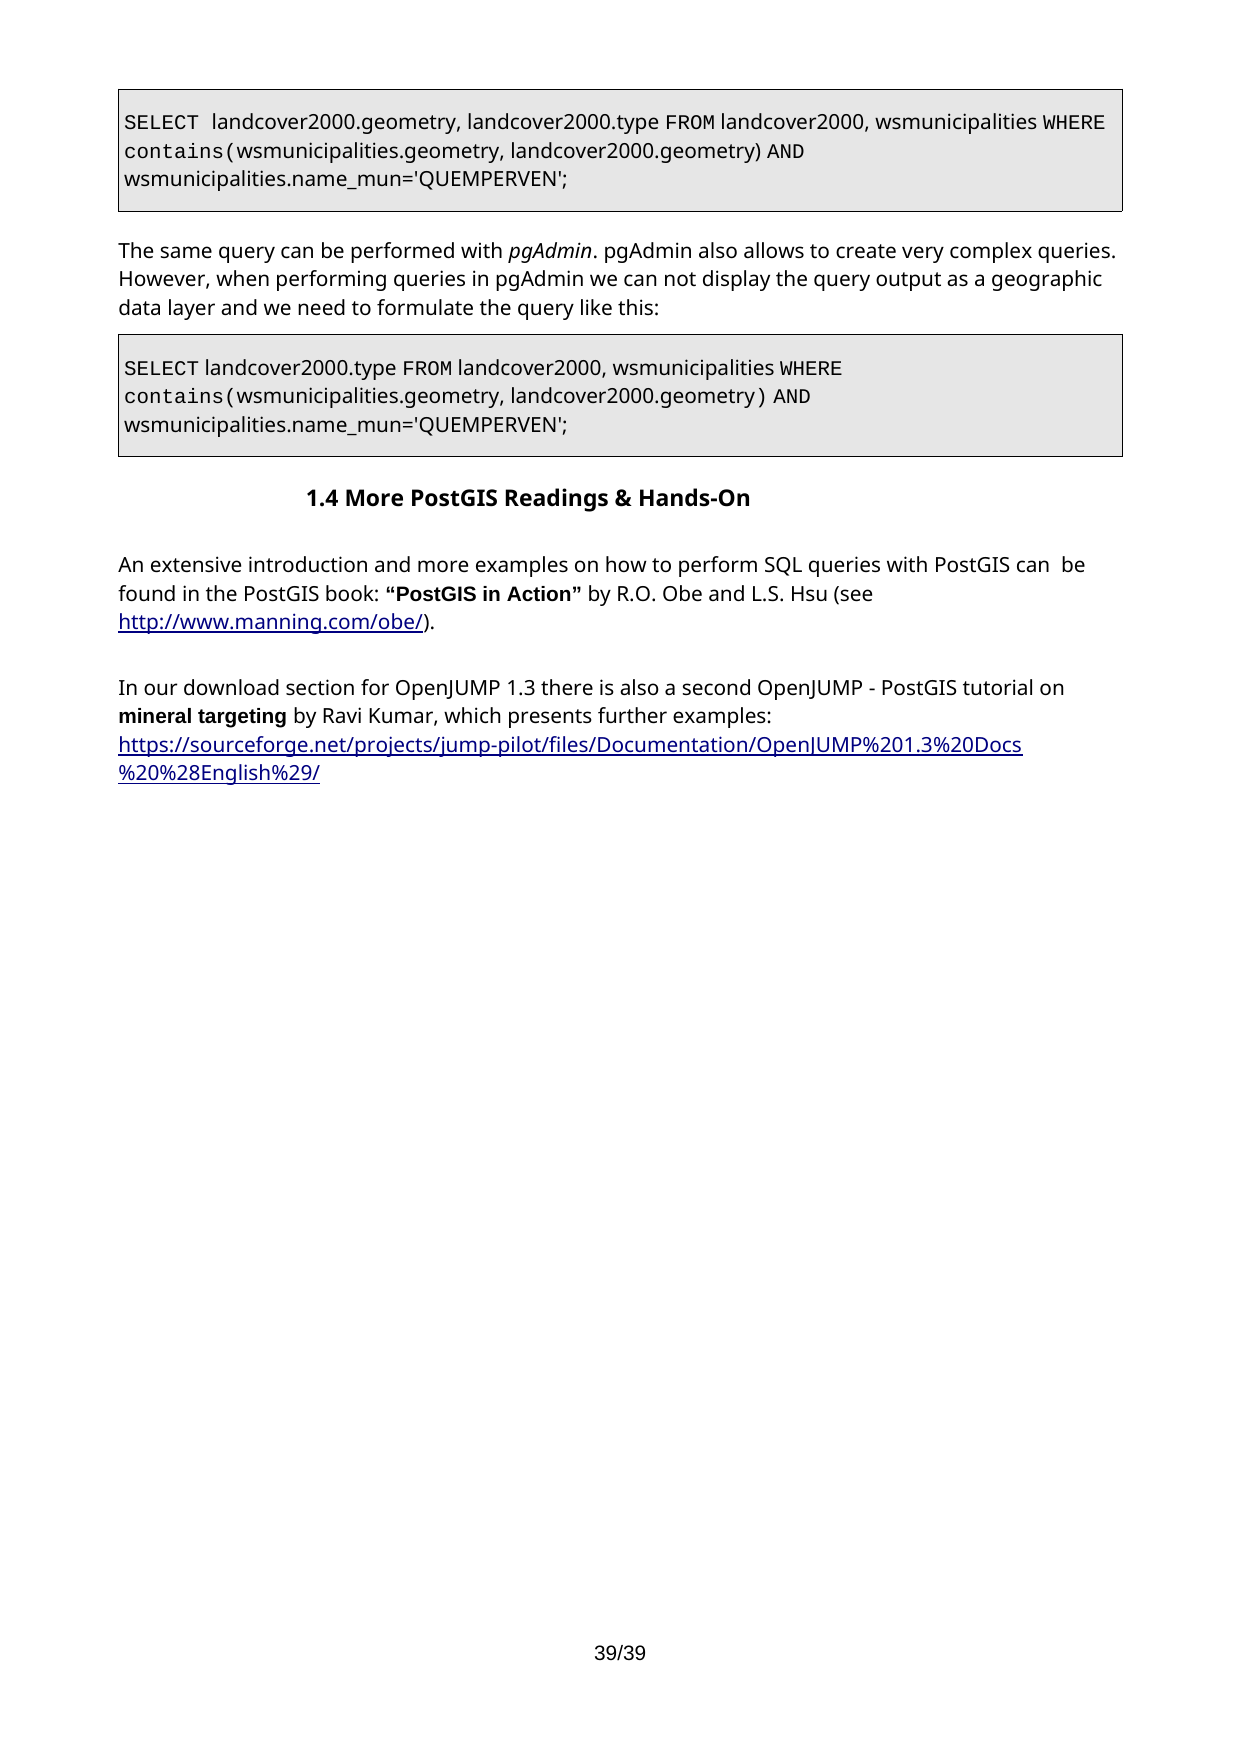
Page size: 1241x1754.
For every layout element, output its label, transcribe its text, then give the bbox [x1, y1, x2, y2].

text An extensive introduction and more examples on how to perform SQL queries with PostGIS can be found in the PostGIS book: “PostGIS in Action” by R.O. Obe and L.S. Hsu (see http://www.manning.com/obe/). [118, 550, 1122, 636]
list 1.4 More PostGIS Readings & Hands-On [268, 482, 1122, 513]
text The same query can be performed with pgAdmin. pgAdmin also allows to create very complex queries. However, when performing queries in pgAdmin we can not display the query output as a geographic data layer and we need to formulate the query like this: [118, 236, 1122, 321]
table_header SELECT landcover2000.type FROM landcover2000, wsmunicipalities WHERE contains(wsmunicipalities.geometry, landcover2000.geometry) AND wsmunicipalities.name_mun='QUEMPERVEN'; [119, 335, 1122, 456]
text In our download section for OpenJUMP 1.3 there is also a second OpenJUMP - PostGIS tutorial on mineral targeting by Ravi Kumar, which presents further examples: https://sourceforge.net/projects/jump-pilot/files/Documentation/OpenJUMP%201.3%20Docs%20%28English%29/ [118, 673, 1122, 787]
table_header SELECT landcover2000.geometry, landcover2000.type FROM landcover2000, wsmunicipalities WHERE contains(wsmunicipalities.geometry, landcover2000.geometry) AND wsmunicipalities.name_mun='QUEMPERVEN'; [119, 90, 1122, 211]
